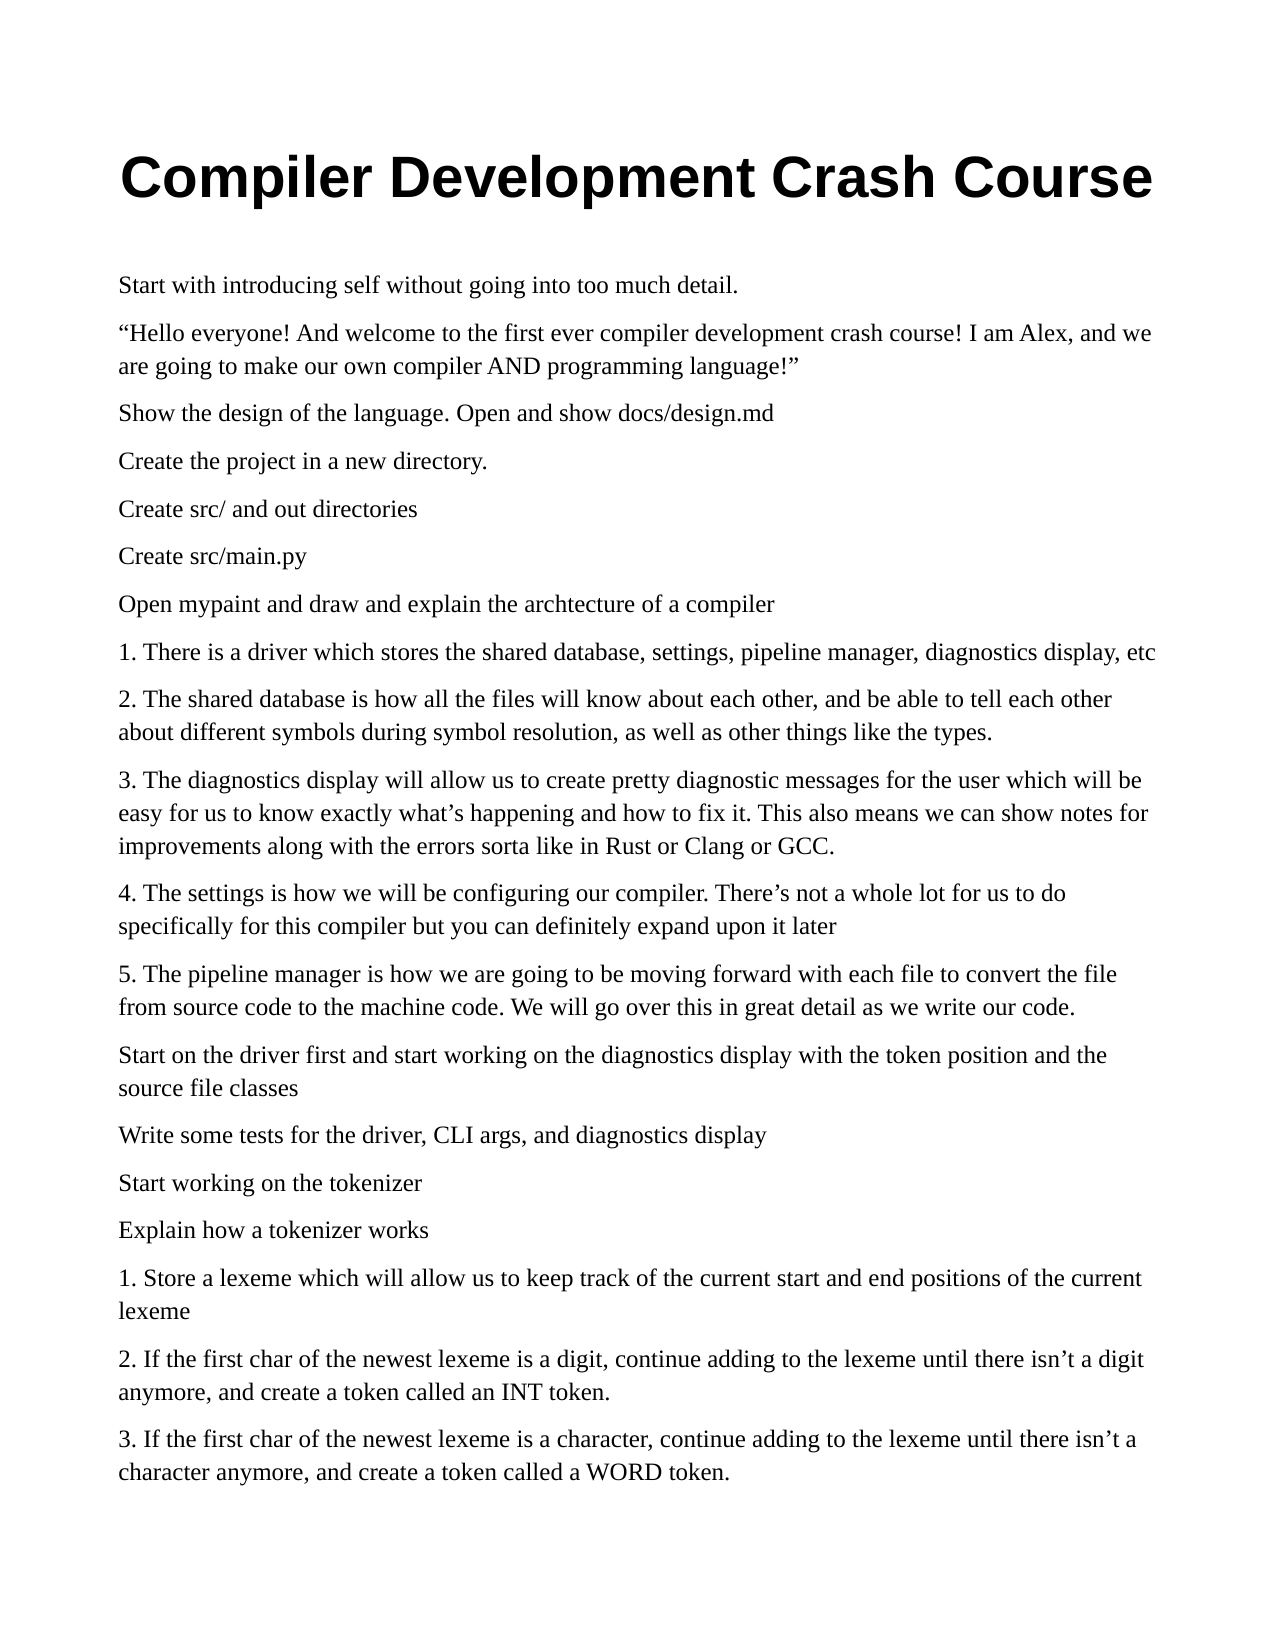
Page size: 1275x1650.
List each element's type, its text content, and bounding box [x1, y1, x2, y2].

text Create the project in a new directory. [118, 446, 1157, 475]
text Start on the driver first and start working on the diagnostics display with the token position and the source file classes [118, 1040, 1157, 1101]
title Compiler Development Crash Course [118, 143, 1157, 210]
text Start working on the tokenizer [118, 1168, 1157, 1197]
text Write some tests for the driver, CLI args, and diagnostics display [118, 1120, 1157, 1149]
text Create src/main.py [118, 541, 1157, 570]
text 1. Store a lexeme which will allow us to keep track of the current start and end positions of the current lexeme [118, 1263, 1157, 1325]
text 3. If the first char of the newest lexeme is a character, continue adding to the lexeme until there isn’t a character anymore, and create a token called a WORD token. [118, 1424, 1157, 1486]
text Create src/ and out directories [118, 494, 1157, 522]
text Start with introducing self without going into too much detail. [118, 270, 1157, 299]
text Show the design of the language. Open and show docs/design.md [118, 398, 1157, 427]
text “Hello everyone! And welcome to the first ever compiler development crash course! I am Alex, and we are going to make our own compiler AND programming language!” [118, 318, 1157, 380]
text 2. If the first char of the newest lexeme is a digit, continue adding to the lexeme until there isn’t a digit anymore, and create a token called an INT token. [118, 1344, 1157, 1406]
text 5. The pipeline manager is how we are going to be moving forward with each file to convert the file from source code to the machine code. We will go over this in great detail as we write our code. [118, 959, 1157, 1021]
text 4. The settings is how we will be configuring our compiler. There’s not a whole lot for us to do specifically for this compiler but you can definitely expand upon it later [118, 878, 1157, 940]
text Open mypaint and draw and explain the archtecture of a compiler [118, 589, 1157, 618]
text 1. There is a driver which stores the shared database, settings, pipeline manager, diagnostics display, etc [118, 637, 1157, 665]
text 3. The diagnostics display will allow us to create pretty diagnostic messages for the user which will be easy for us to know exactly what’s happening and how to fix it. This also means we can show notes for improvements along with the errors sorta like in Rust or Clang or GCC. [118, 765, 1157, 859]
text Explain how a tokenizer works [118, 1216, 1157, 1244]
text 2. The shared database is how all the files will know about each other, and be able to tell each other about different symbols during symbol resolution, as well as other things like the types. [118, 684, 1157, 746]
